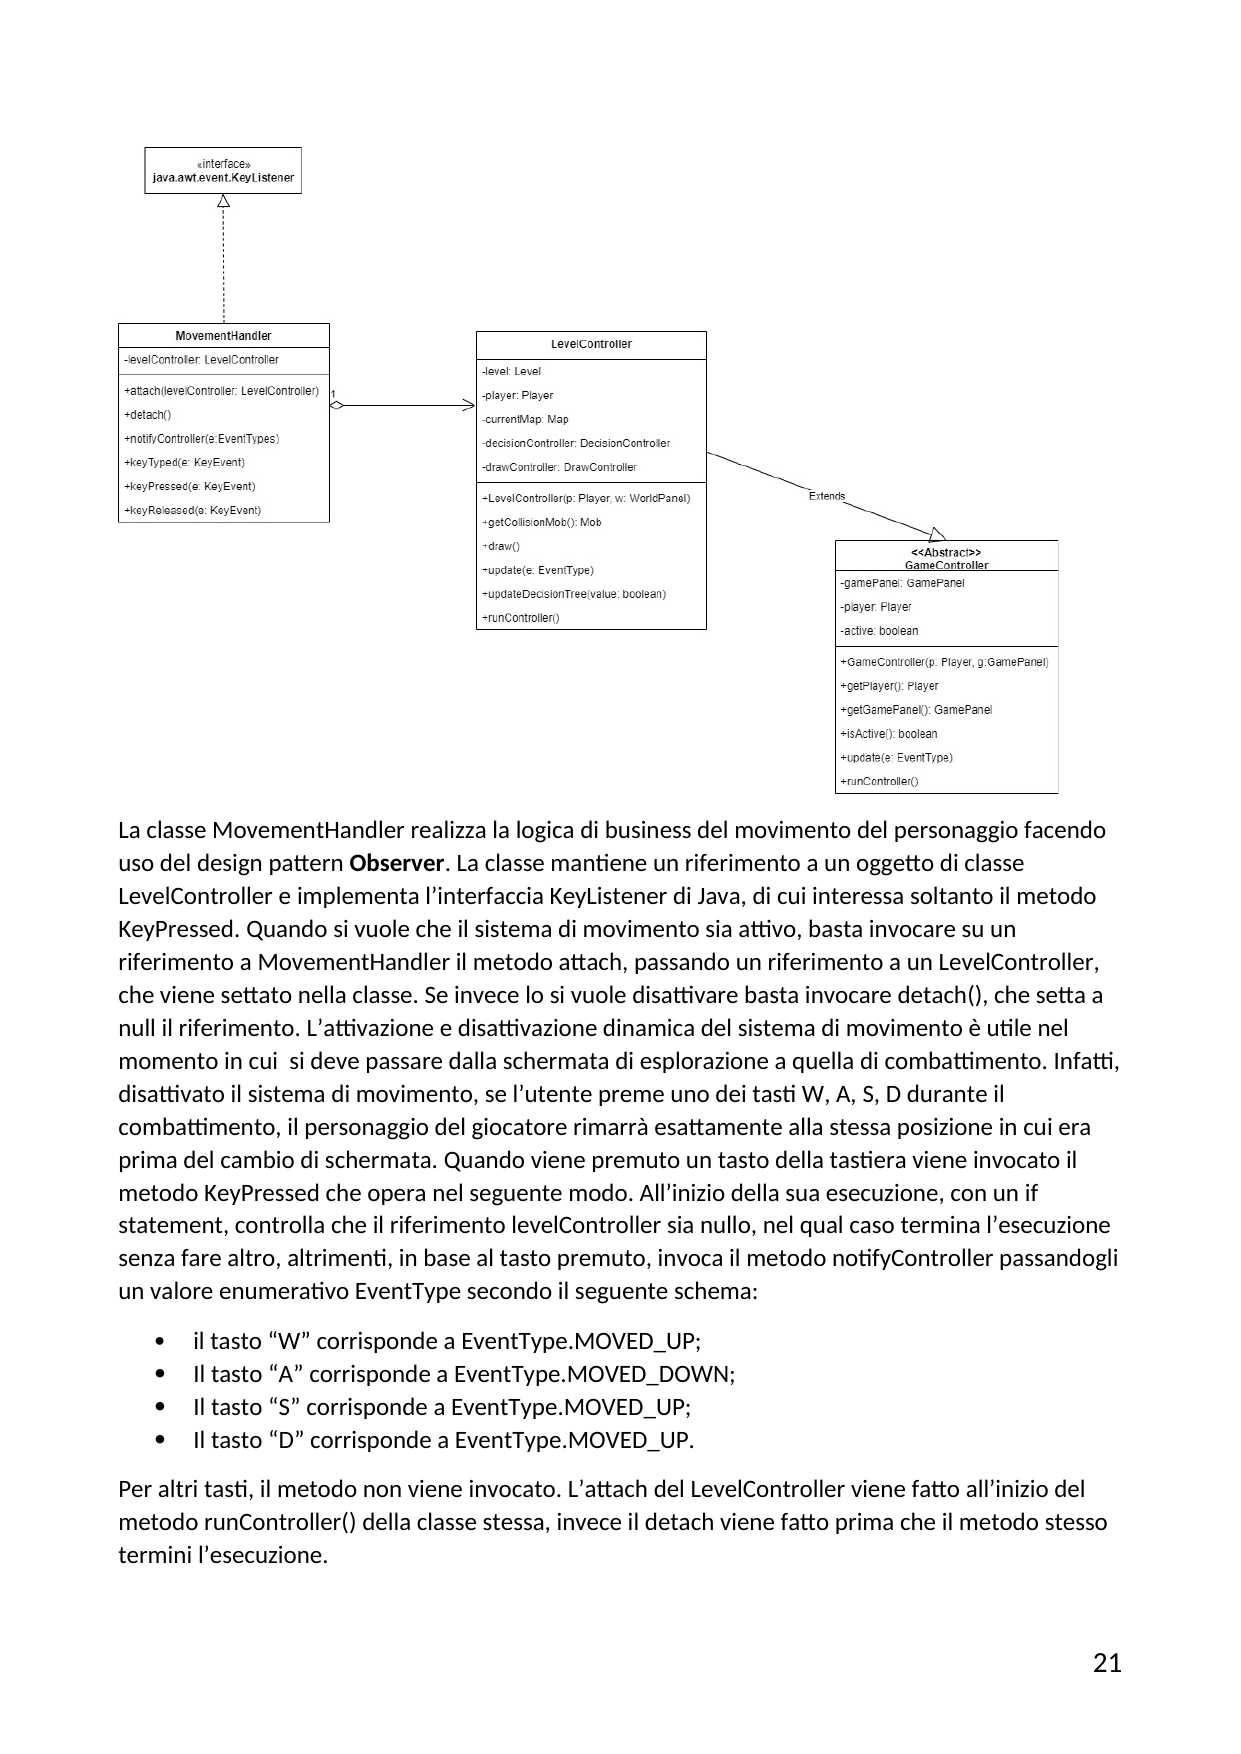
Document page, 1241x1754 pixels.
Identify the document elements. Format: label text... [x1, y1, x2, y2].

list Il tasto “A” corrisponde a EventType.MOVED_DOWN; [156, 1358, 1122, 1388]
list Il tasto “D” corrisponde a EventType.MOVED_UP. [156, 1424, 1122, 1454]
list Il tasto “S” corrisponde a EventType.MOVED_UP; [156, 1391, 1122, 1421]
list il tasto “W” corrisponde a EventType.MOVED_UP; [156, 1325, 1122, 1356]
text Per altri tasti, il metodo non viene invocato. L’attach del LevelController viene fatto all’inizio del metodo runController() della classe stessa, invece il detach viene fatto prima che il metodo stesso termini l’esecuzione. [118, 1473, 1122, 1570]
text La classe MovementHandler realizza la logica di business del movimento del personaggio facendo uso del design pattern Observer. La classe mantiene un riferimento a un oggetto di classe LevelController e implementa l’interfaccia KeyListener di Java, di cui interessa soltanto il metodo KeyPressed. Quando si vuole che il sistema di movimento sia attivo, basta invocare su un riferimento a MovementHandler il metodo attach, passando un riferimento a un LevelController, che viene settato nella classe. Se invece lo si vuole disattivare basta invocare detach(), che setta a null il riferimento. L’attivazione e disattivazione dinamica del sistema di movimento è utile nel momento in cui si deve passare dalla schermata di esplorazione a quella di combattimento. Infatti, disattivato il sistema di movimento, se l’utente preme uno dei tasti W, A, S, D durante il combattimento, il personaggio del giocatore rimarrà esattamente alla stessa posizione in cui era prima del cambio di schermata. Quando viene premuto un tasto della tastiera viene invocato il metodo KeyPressed che opera nel seguente modo. All’inizio della sua esecuzione, con un if statement, controlla che il riferimento levelController sia nullo, nel qual caso termina l’esecuzione senza fare altro, altrimenti, in base al tasto premuto, invoca il metodo notifyController passandogli un valore enumerativo EventType secondo il seguente schema: [118, 814, 1122, 1306]
picture [118, 147, 1059, 796]
